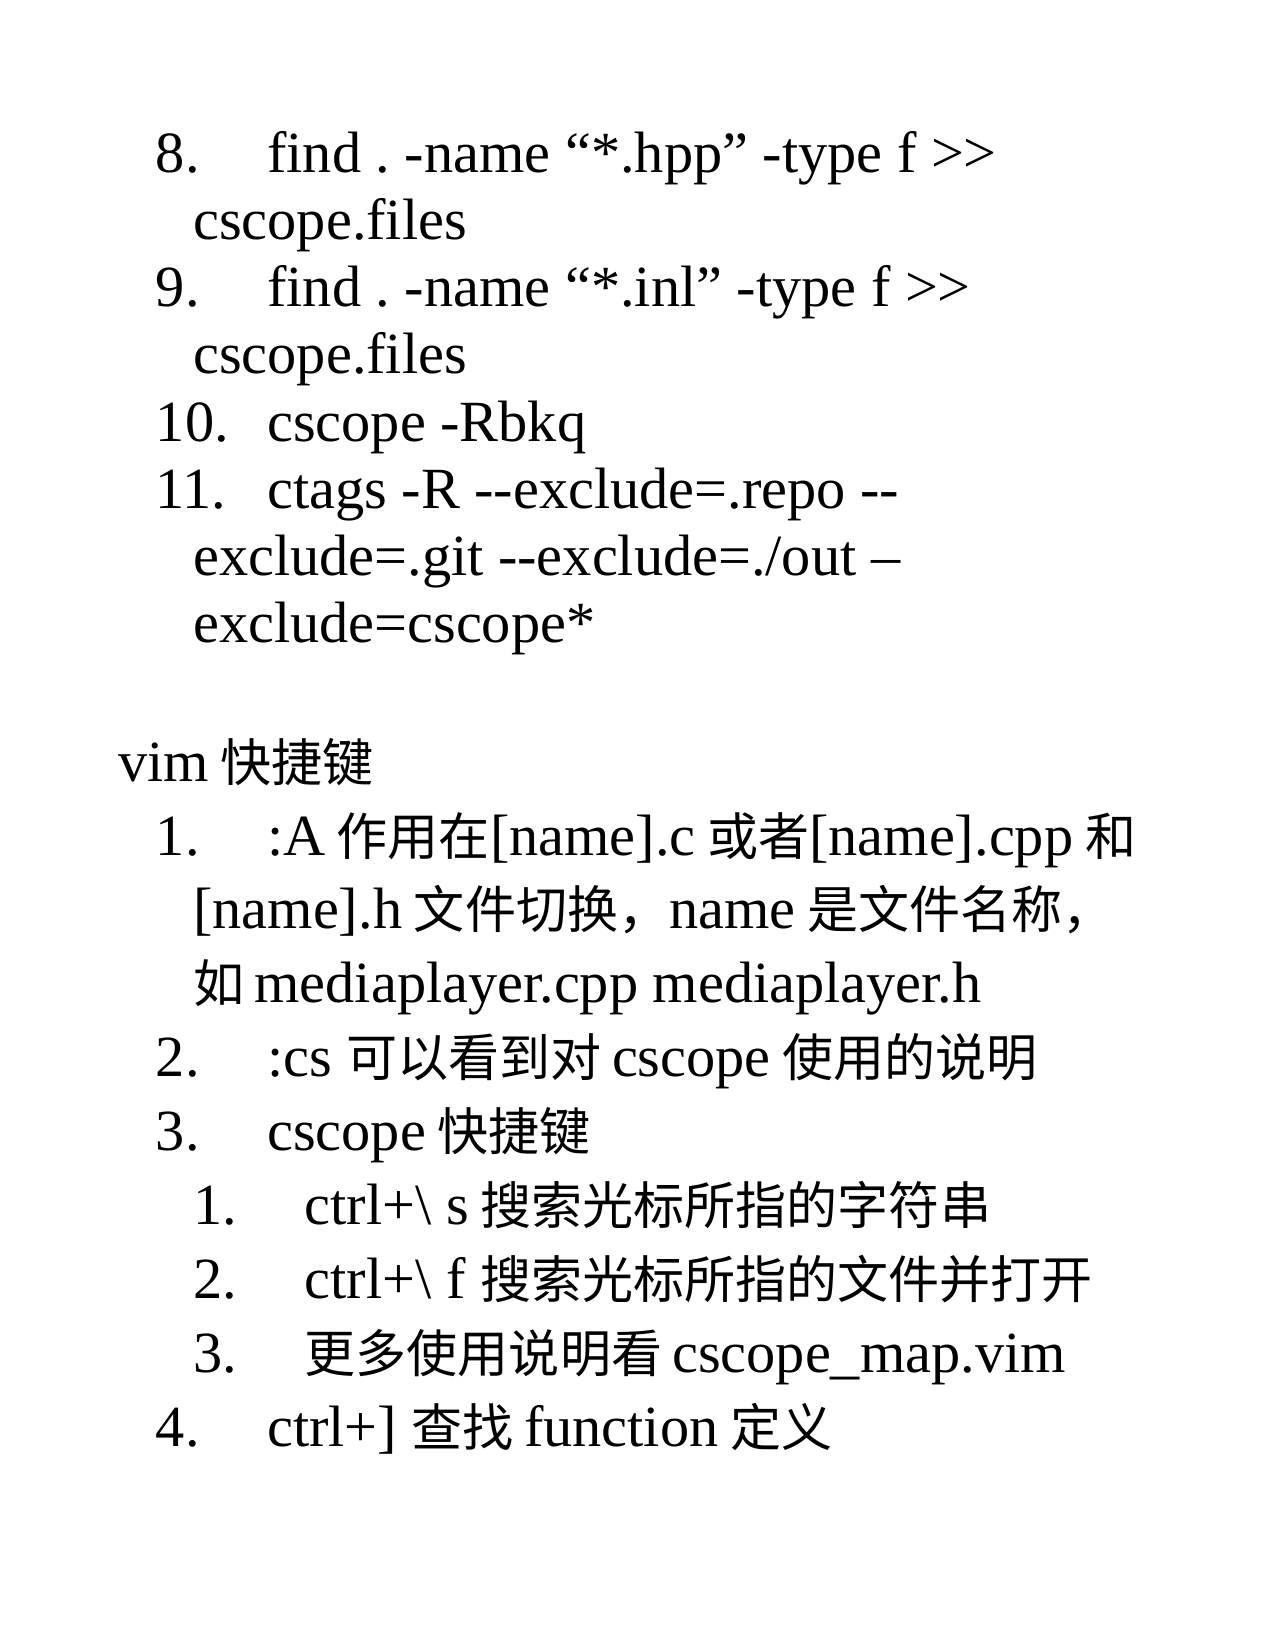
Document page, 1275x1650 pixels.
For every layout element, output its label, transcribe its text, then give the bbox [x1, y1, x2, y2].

list ctrl+] 查找function定义 [156, 1387, 1157, 1461]
list find . -name “*.hpp” -type f >> cscope.files [156, 118, 1157, 252]
list cscope快捷键 [156, 1092, 1157, 1166]
list 更多使用说明看cscope_map.vim [193, 1313, 1157, 1387]
list :cs 可以看到对cscope使用的说明 [156, 1018, 1157, 1092]
list ctrl+\ f 搜索光标所指的文件并打开 [193, 1239, 1157, 1313]
list ctags -R --exclude=.repo --exclude=.git --exclude=./out –exclude=cscope* [156, 453, 1157, 655]
text vim快捷键 [118, 722, 1157, 796]
list cscope -Rbkq [156, 386, 1157, 453]
list ctrl+\ s搜索光标所指的字符串 [193, 1166, 1157, 1239]
list find . -name “*.inl” -type f >> cscope.files [156, 252, 1157, 386]
list :A 作用在[name].c或者[name].cpp和[name].h文件切换，name是文件名称，如mediaplayer.cpp mediaplayer.h [156, 796, 1157, 1018]
